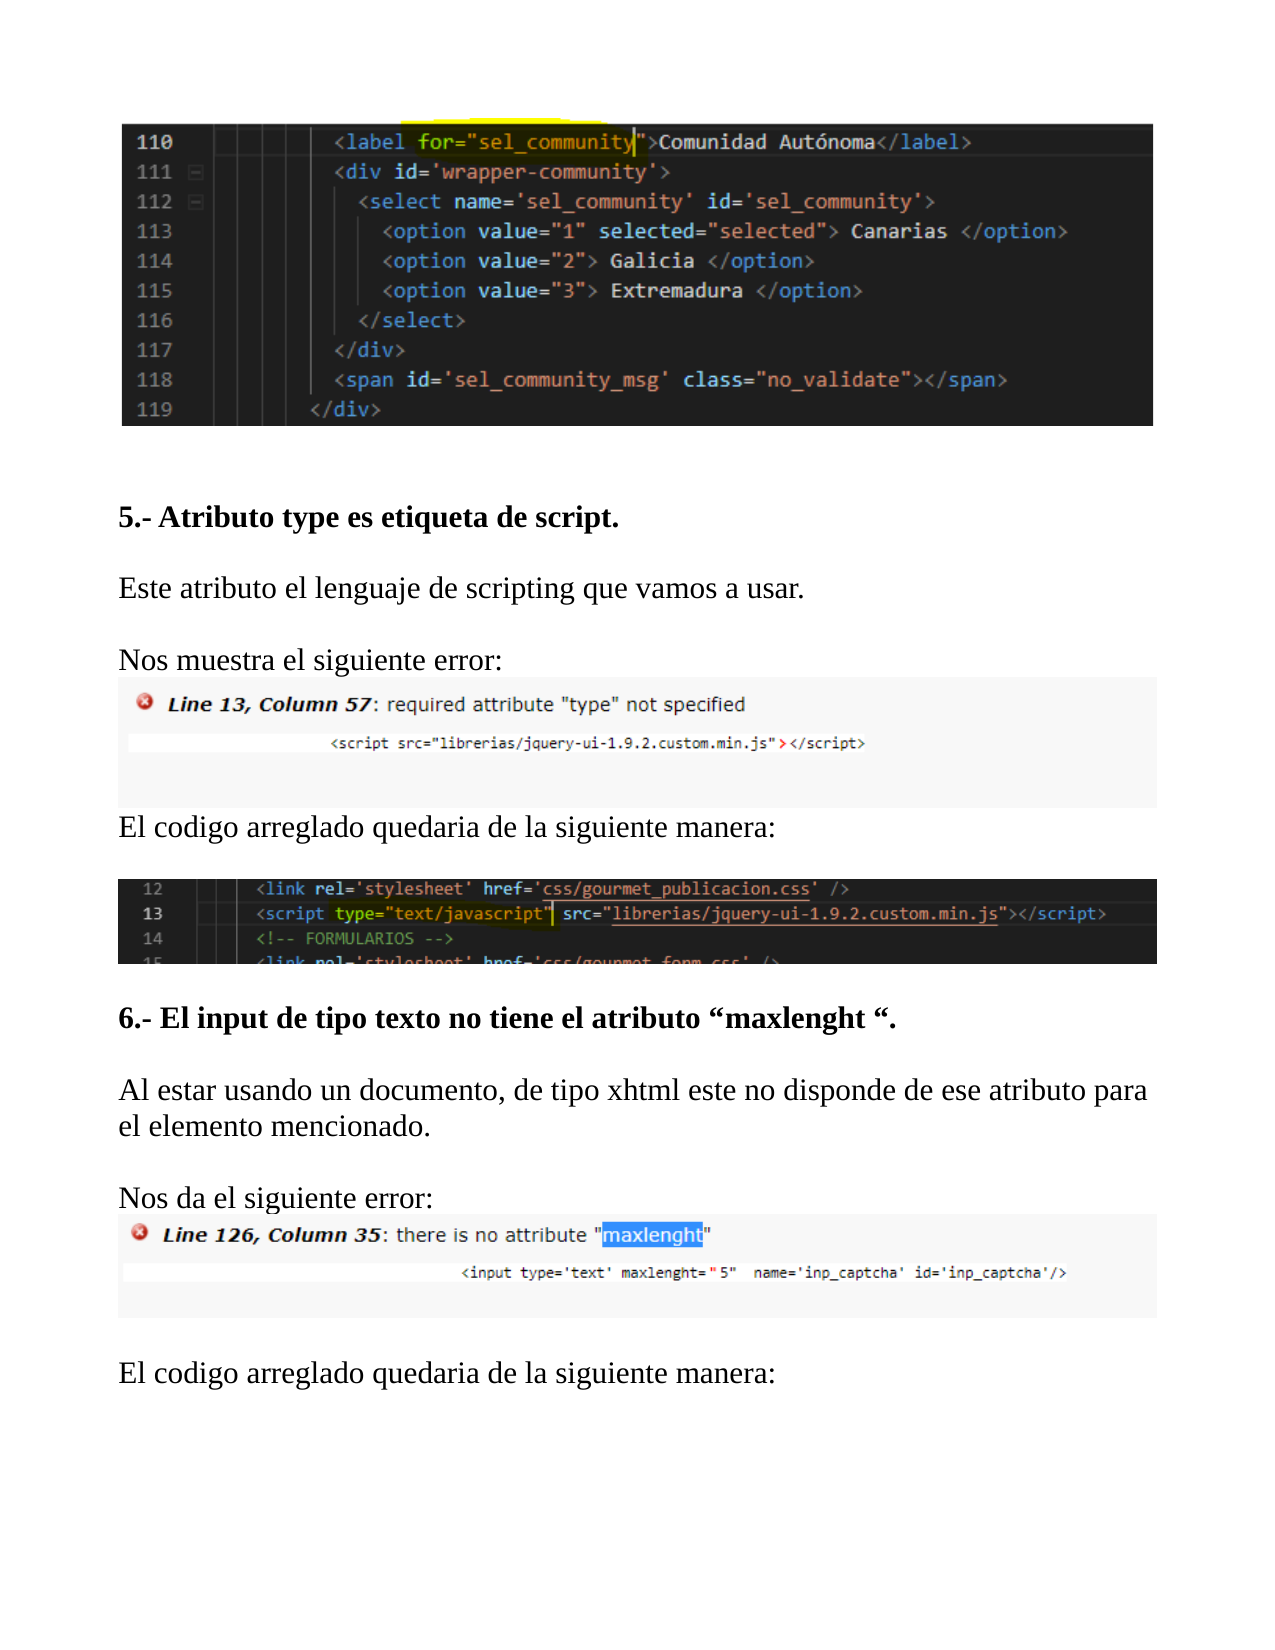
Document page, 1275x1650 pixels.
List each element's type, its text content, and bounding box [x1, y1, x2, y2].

picture [118, 1214, 1157, 1318]
picture [118, 879, 1157, 964]
text Este atributo el lenguaje de scripting que vamos a usar. [118, 570, 1157, 606]
picture [118, 677, 1157, 808]
text El codigo arreglado quedaria de la siguiente manera: [118, 808, 1157, 844]
text Al estar usando un documento, de tipo xhtml este no disponde de ese atributo para el elemento mencionado. [118, 1071, 1157, 1143]
text El codigo arreglado quedaria de la siguiente manera: [118, 1354, 1157, 1390]
picture [121, 118, 1154, 426]
text 5.- Atributo type es etiqueta de script. [118, 498, 1157, 534]
text Nos muestra el siguiente error: [118, 642, 1157, 677]
text 6.- El input de tipo texto no tiene el atributo “maxlenght “. [118, 999, 1157, 1035]
text Nos da el siguiente error: [118, 1179, 1157, 1214]
